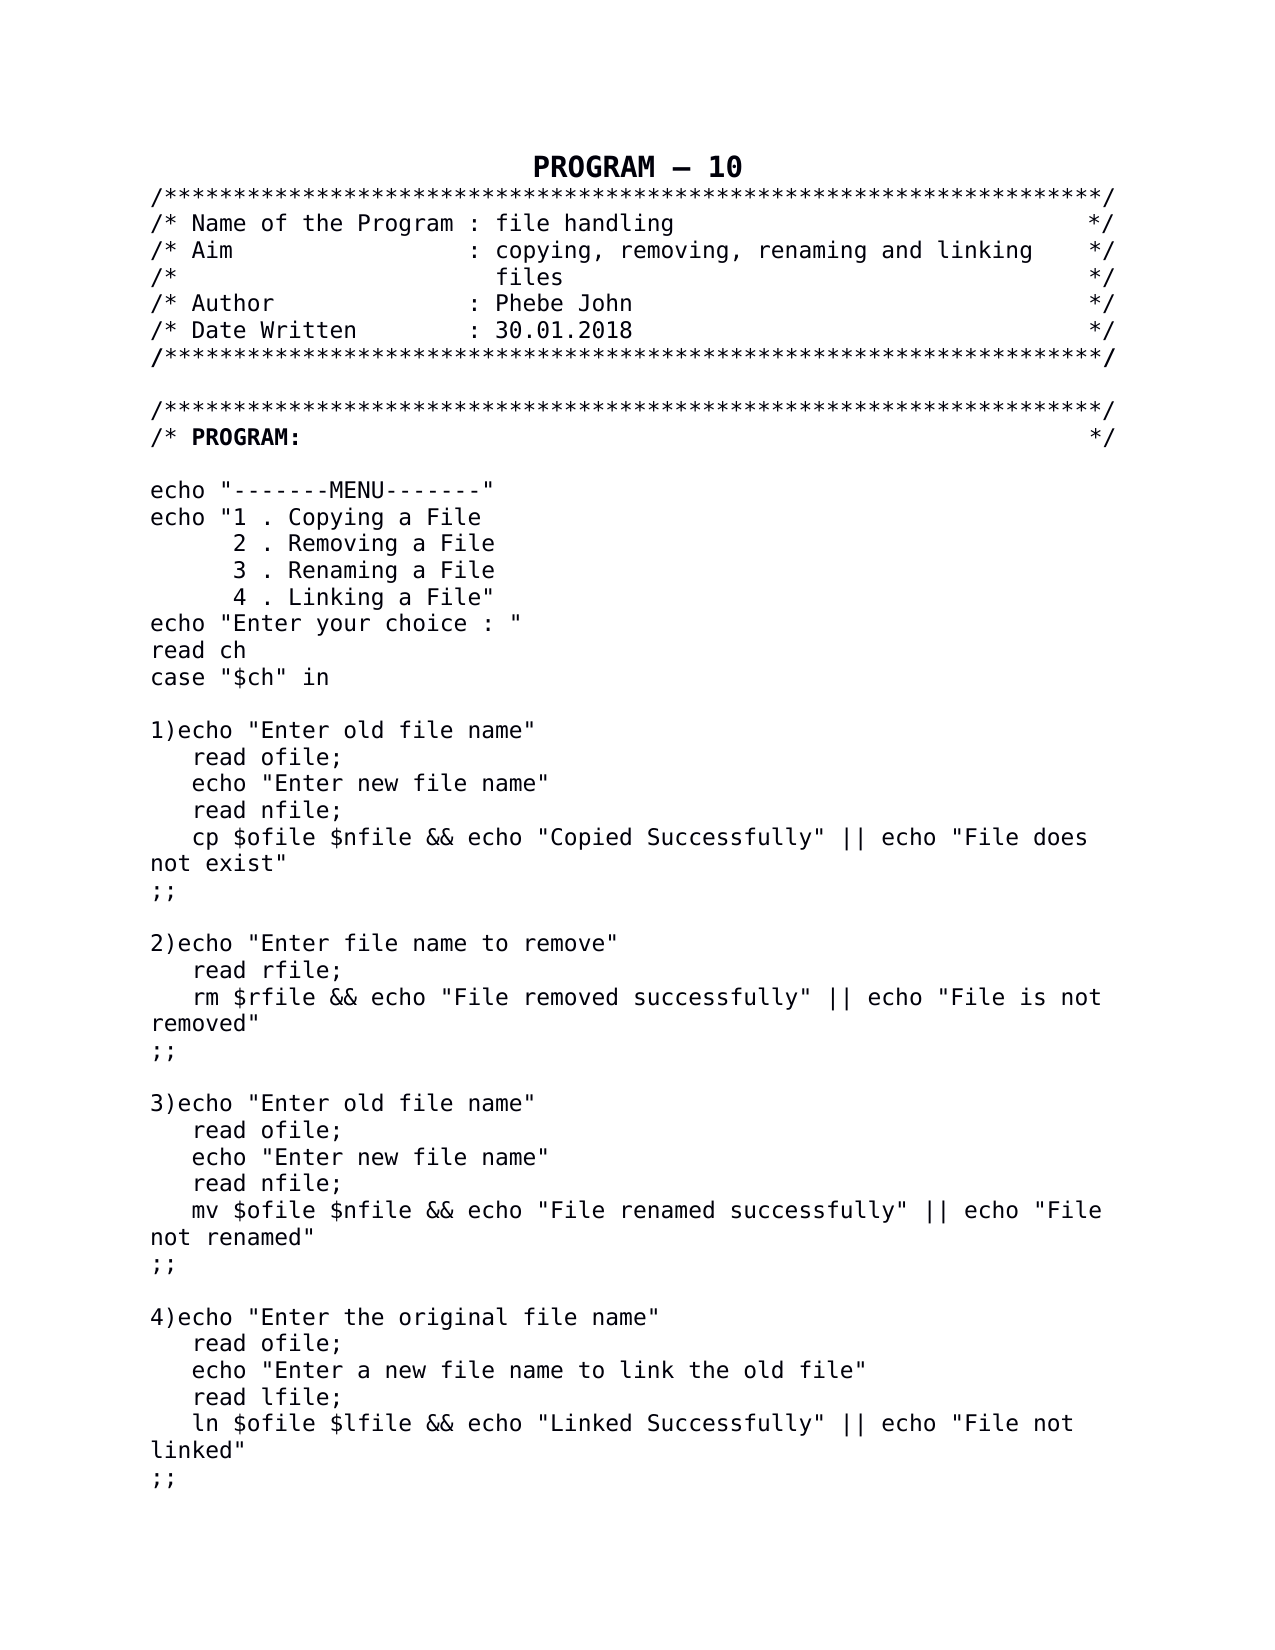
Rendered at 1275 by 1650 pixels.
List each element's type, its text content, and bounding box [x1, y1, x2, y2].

text cp $ofile $nfile && echo "Copied Successfully" || echo "File does not exist" [150, 824, 1125, 877]
text echo "-------MENU-------" [150, 477, 1125, 504]
text mv $ofile $nfile && echo "File renamed successfully" || echo "File not renamed" [150, 1197, 1125, 1251]
text read ofile; [150, 744, 1125, 771]
text case "$ch" in [150, 664, 1125, 691]
text echo "Enter new file name" [150, 771, 1125, 797]
text /********************************************************************/ [150, 397, 1125, 424]
text /* files */ [150, 264, 1125, 291]
text read nfile; [150, 797, 1125, 824]
text /* Name of the Program : file handling */ [150, 211, 1125, 237]
text read nfile; [150, 1171, 1125, 1197]
text read ofile; [150, 1117, 1125, 1144]
text /* Author : Phebe John */ [150, 291, 1125, 317]
text echo "Enter your choice : " [150, 611, 1125, 637]
text ;; [150, 1251, 1125, 1277]
text ;; [150, 1037, 1125, 1064]
text ln $ofile $lfile && echo "Linked Successfully" || echo "File not linked" [150, 1411, 1125, 1464]
text ;; [150, 877, 1125, 904]
text 4)echo "Enter the original file name" [150, 1304, 1125, 1331]
text /********************************************************************/ [150, 344, 1125, 371]
text rm $rfile && echo "File removed successfully" || echo "File is not removed" [150, 984, 1125, 1037]
text 2)echo "Enter file name to remove" [150, 931, 1125, 957]
text read ch [150, 637, 1125, 664]
text echo "1 . Copying a File [150, 504, 1125, 531]
text read lfile; [150, 1384, 1125, 1411]
text echo "Enter a new file name to link the old file" [150, 1357, 1125, 1384]
text /* Aim : copying, removing, renaming and linking */ [150, 237, 1125, 264]
text 3)echo "Enter old file name" [150, 1091, 1125, 1117]
text PROGRAM – 10 [150, 150, 1125, 184]
text /* PROGRAM: */ [150, 424, 1125, 451]
text read ofile; [150, 1331, 1125, 1357]
text 4 . Linking a File" [150, 584, 1125, 611]
text 3 . Renaming a File [150, 557, 1125, 584]
text echo "Enter new file name" [150, 1144, 1125, 1171]
text 1)echo "Enter old file name" [150, 717, 1125, 744]
text /* Date Written : 30.01.2018 */ [150, 317, 1125, 344]
text read rfile; [150, 957, 1125, 984]
text ;; [150, 1464, 1125, 1491]
text 2 . Removing a File [150, 531, 1125, 557]
text /********************************************************************/ [150, 184, 1125, 211]
